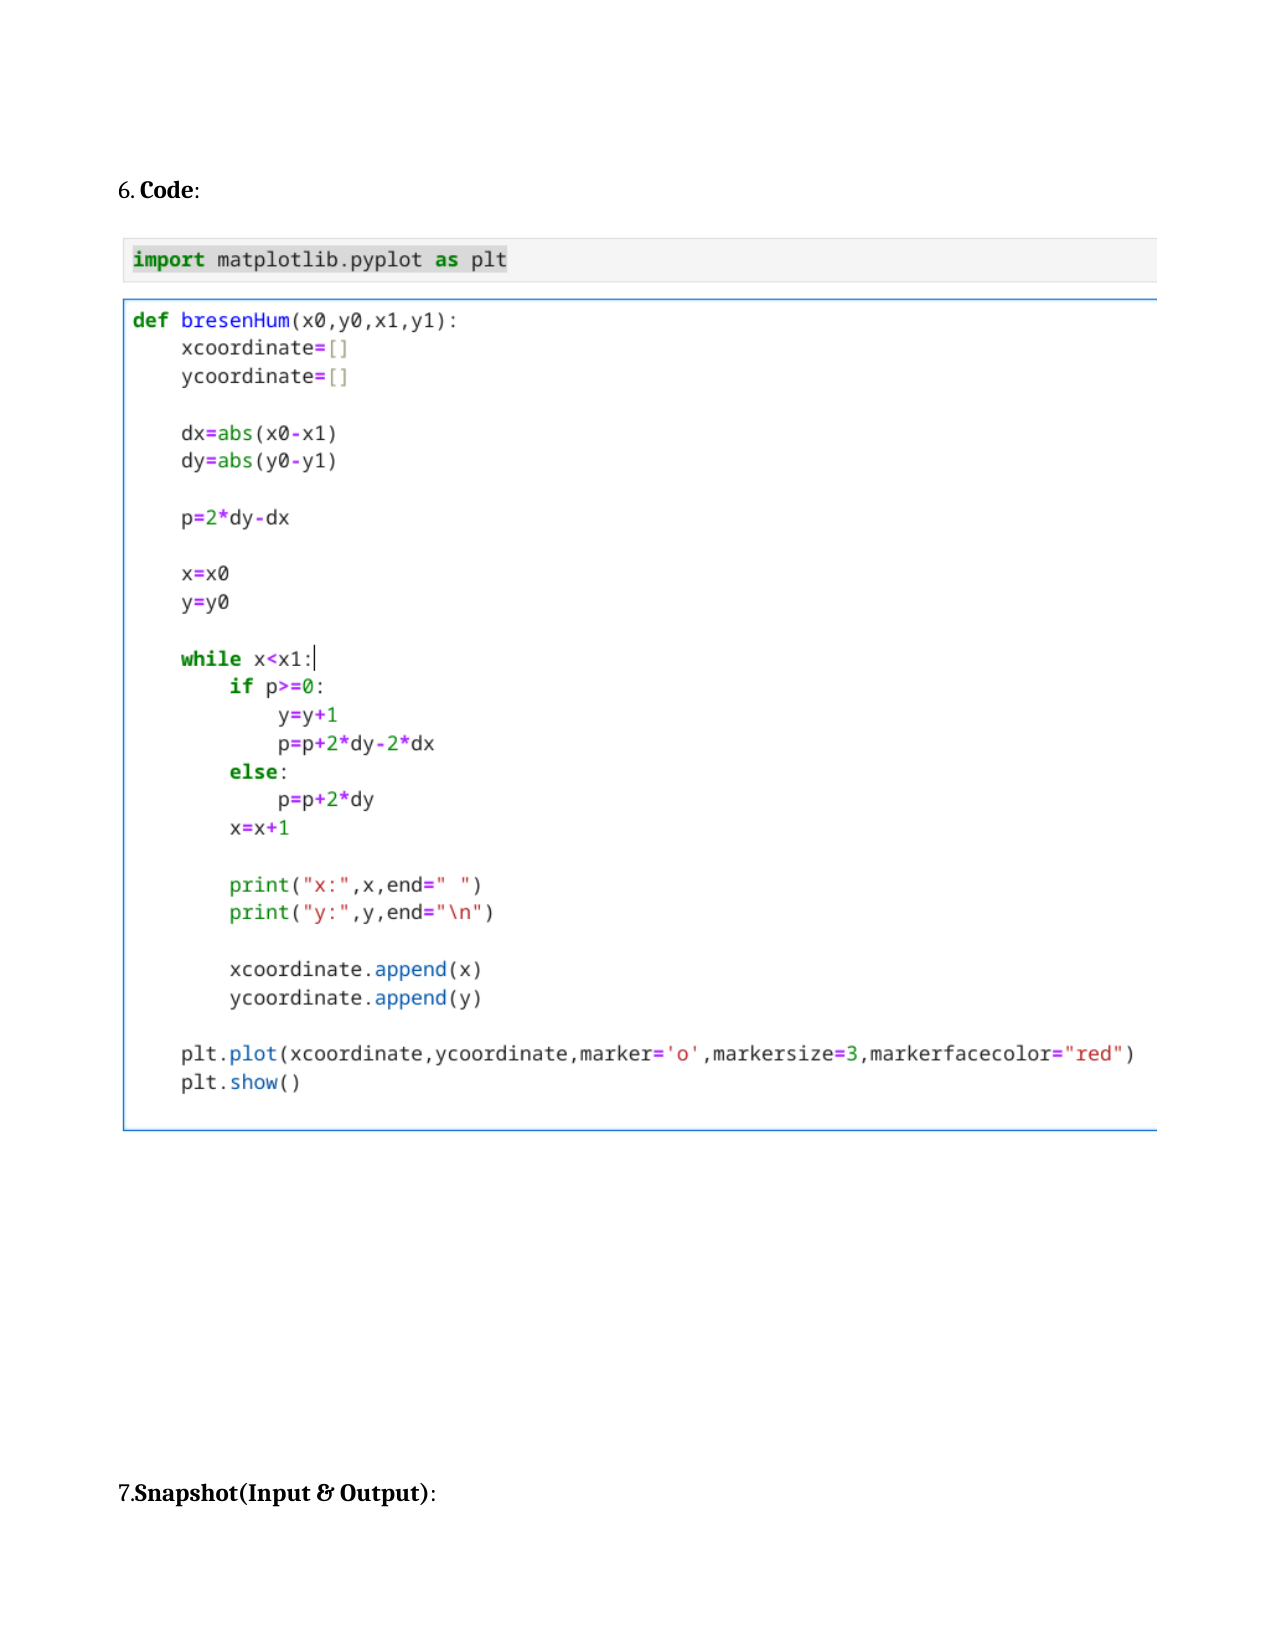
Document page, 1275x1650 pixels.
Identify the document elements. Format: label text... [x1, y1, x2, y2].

text 6. Code: [118, 176, 1157, 204]
text 7.Snapshot(Input & Output): [118, 1479, 1157, 1508]
picture [118, 233, 1157, 1135]
